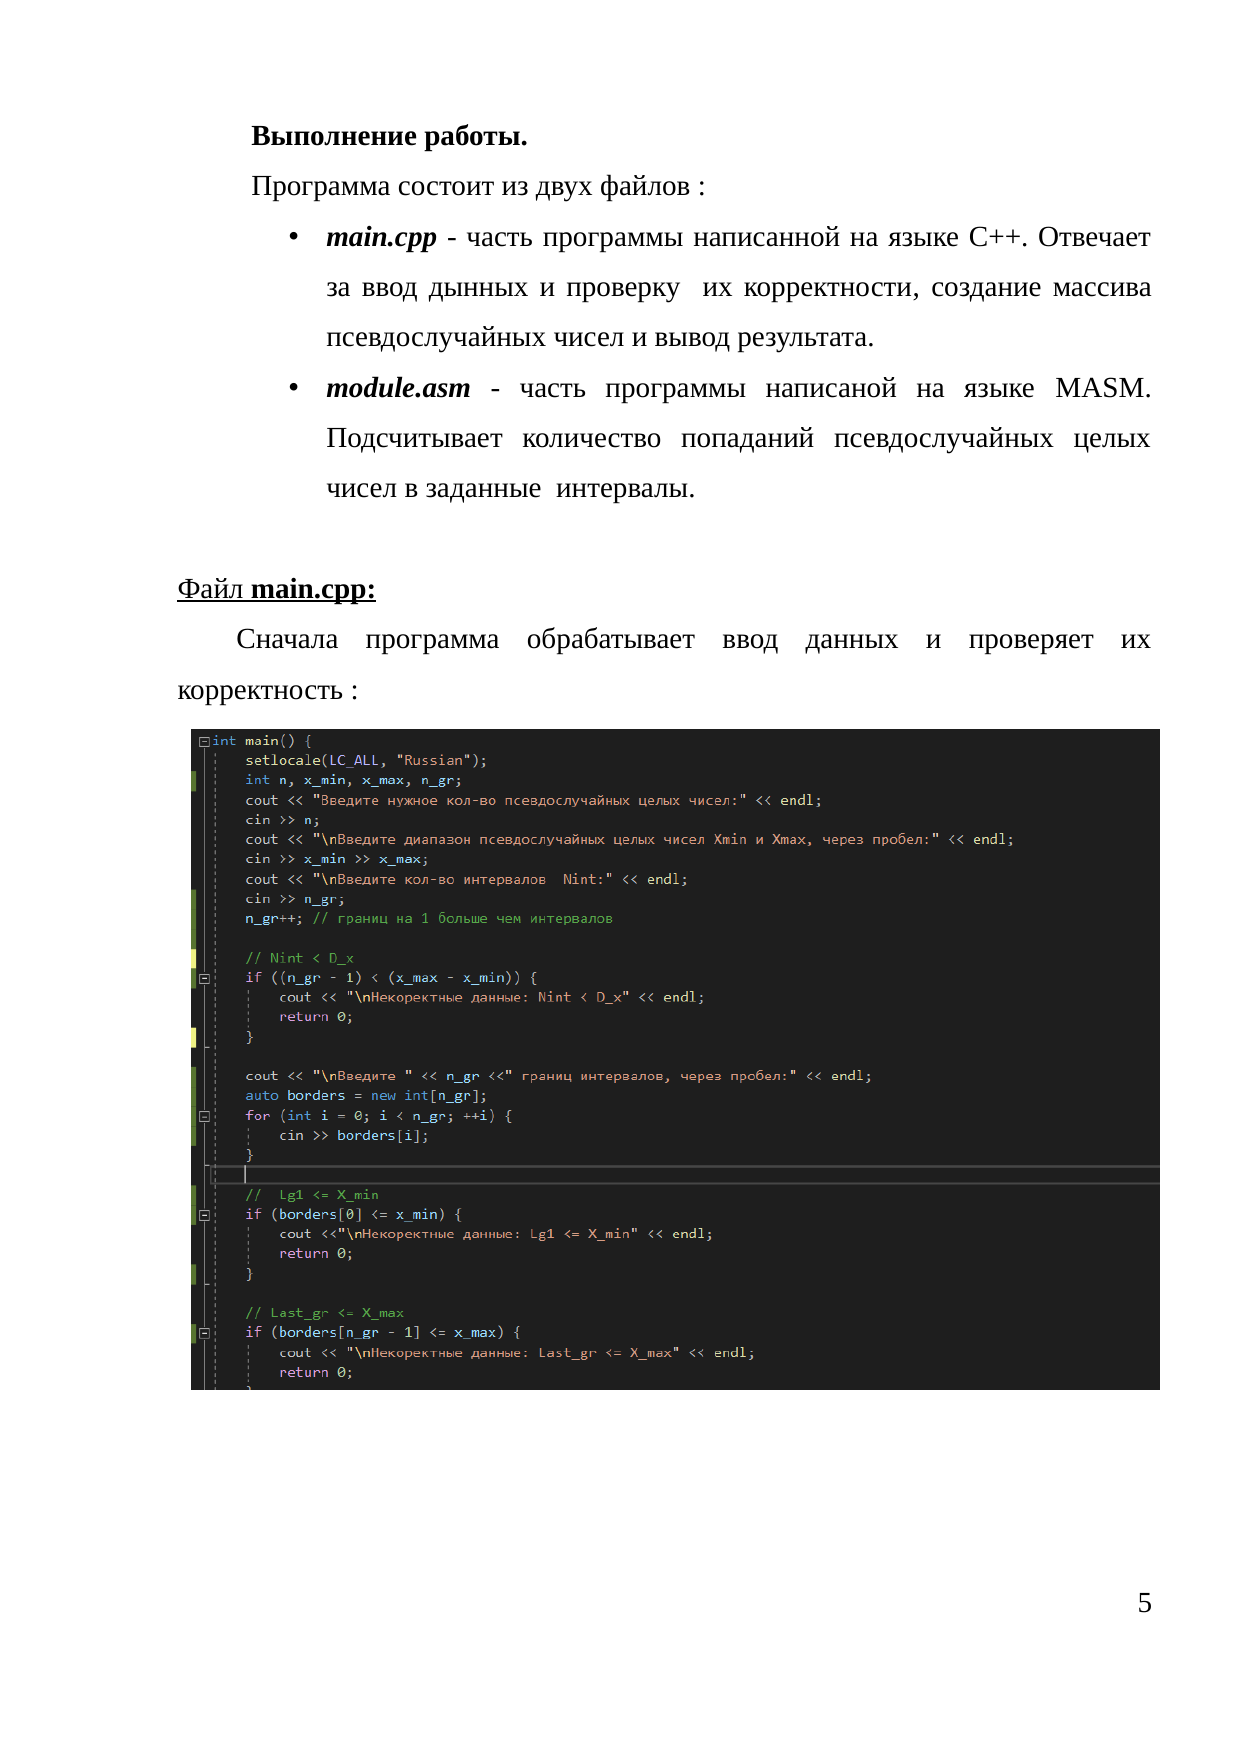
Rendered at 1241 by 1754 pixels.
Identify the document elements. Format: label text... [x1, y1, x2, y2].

text Сначала программа обрабатывает ввод данных и проверяет их корректность : [177, 621, 1152, 705]
text Программа состоит из двух файлов : [177, 168, 1152, 202]
picture [191, 729, 1160, 1390]
list main.cpp - часть программы написанной на языке С++. Отвечает за ввод дынных и проверку их корректности, создание массива псевдослучайных чисел и вывод результата. [288, 219, 1152, 353]
subtitle Выполнение работы. [177, 118, 1152, 152]
text Файл main.cpp: [177, 571, 1152, 605]
list module.asm - часть программы написаной на языке MASM. Подсчитывает количество попаданий псевдослучайных целых чисел в заданные интервалы. [288, 370, 1152, 504]
